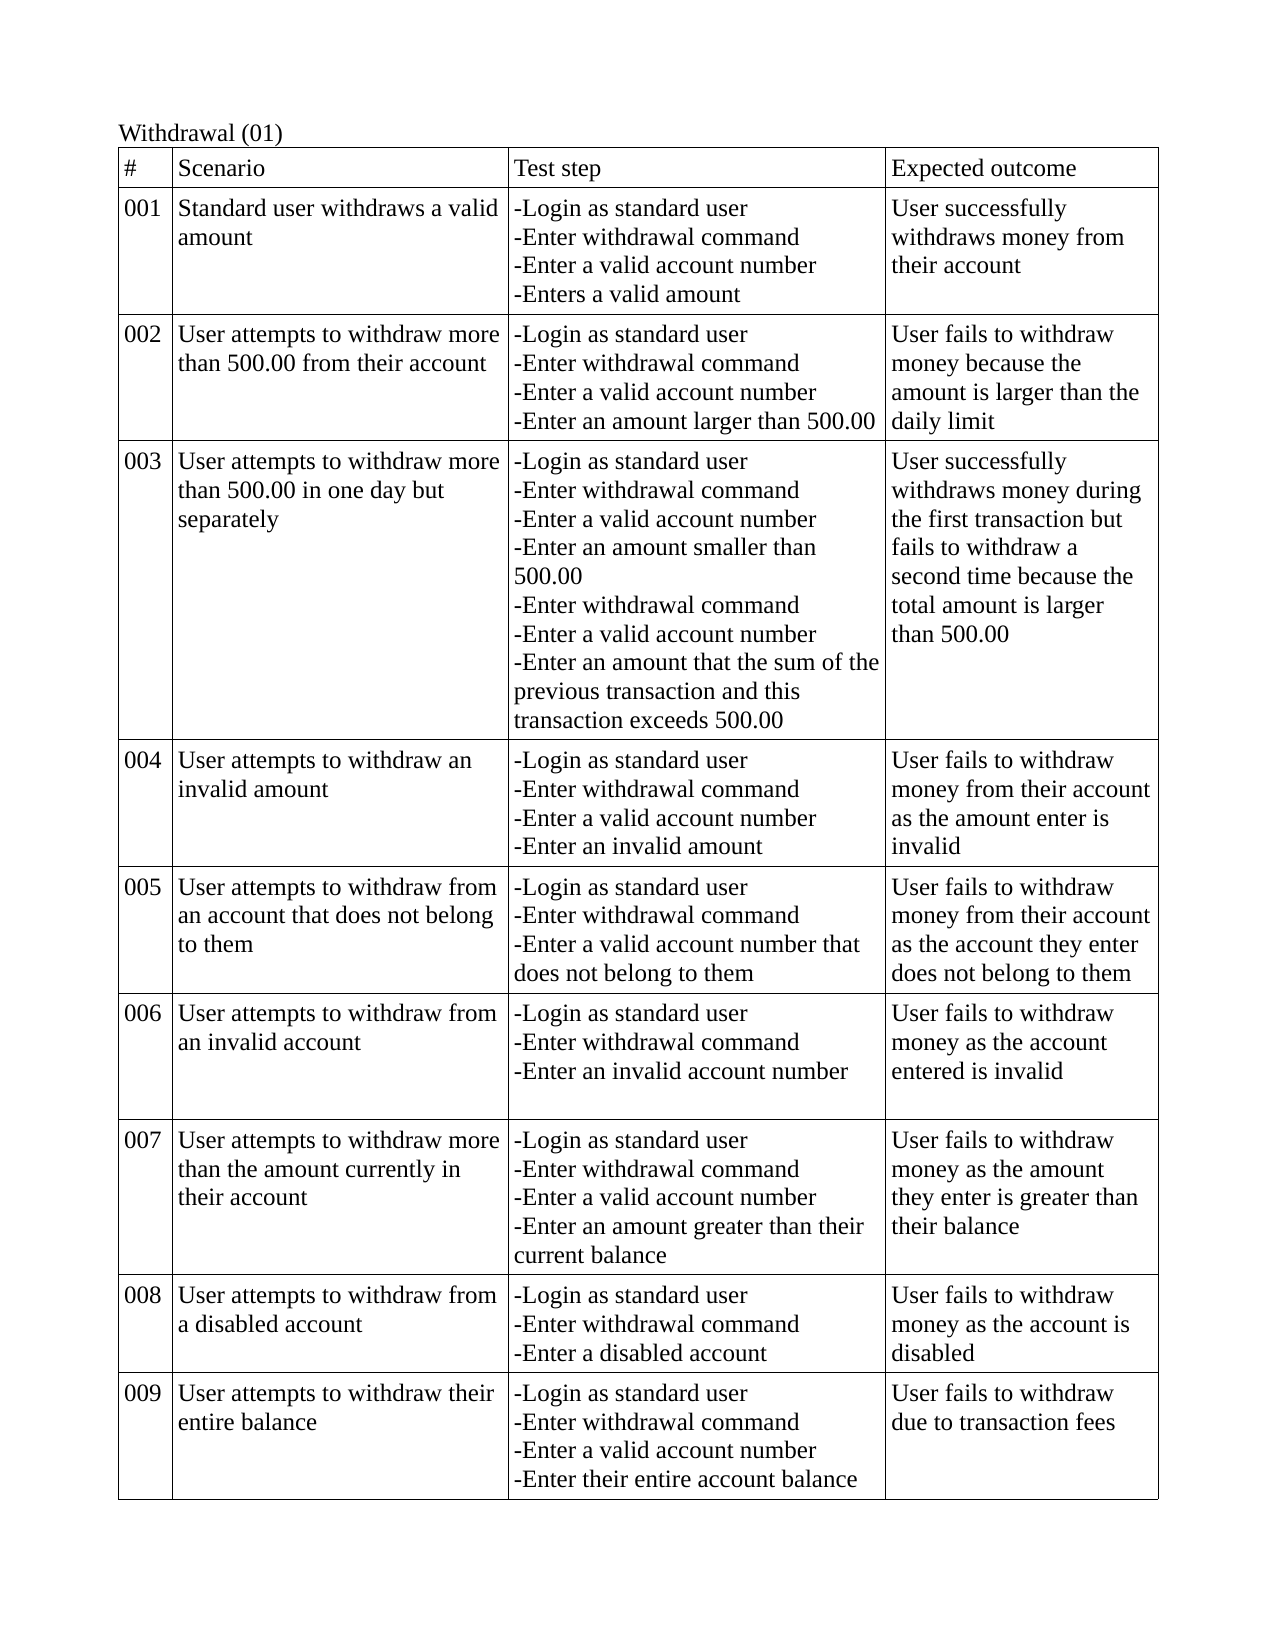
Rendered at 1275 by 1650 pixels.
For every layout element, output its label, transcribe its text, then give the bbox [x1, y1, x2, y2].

table_cell -Login as standard user -Enter withdrawal command -Enter a valid account number -Enter their entire account balance [509, 1373, 885, 1499]
table_cell 006 [119, 994, 172, 1119]
table_cell -Login as standard user -Enter withdrawal command -Enter a disabled account [509, 1275, 885, 1372]
table_cell -Login as standard user -Enter withdrawal command -Enter a valid account number -Enter an amount greater than their current balance [509, 1120, 885, 1274]
table_cell User attempts to withdraw more than 500.00 from their account [173, 315, 508, 440]
table_cell 004 [119, 740, 172, 866]
table_cell 009 [119, 1373, 172, 1499]
table_header Test step [509, 148, 885, 187]
table_cell User fails to withdraw money as the amount they enter is greater than their balance [886, 1120, 1158, 1274]
table_header Scenario [173, 148, 508, 187]
table_cell 003 [119, 441, 172, 739]
table_cell Standard user withdraws a valid amount [173, 188, 508, 314]
table_cell User attempts to withdraw more than the amount currently in their account [173, 1120, 508, 1274]
table_cell User successfully withdraws money from their account [886, 188, 1158, 314]
table_cell 005 [119, 867, 172, 992]
table_cell 008 [119, 1275, 172, 1372]
table_cell 001 [119, 188, 172, 314]
table_header # [119, 148, 172, 187]
table_cell -Login as standard user -Enter withdrawal command -Enter a valid account number -Enters a valid amount [509, 188, 885, 314]
table_cell -Login as standard user -Enter withdrawal command -Enter a valid account number that does not belong to them [509, 867, 885, 992]
table_cell User attempts to withdraw from a disabled account [173, 1275, 508, 1372]
table_cell User successfully withdraws money during the first transaction but fails to withdraw a second time because the total amount is larger than 500.00 [886, 441, 1158, 739]
table_cell User fails to withdraw money because the amount is larger than the daily limit [886, 315, 1158, 440]
table_cell -Login as standard user -Enter withdrawal command -Enter a valid account number -Enter an amount larger than 500.00 [509, 315, 885, 440]
table_cell 007 [119, 1120, 172, 1274]
table_cell -Login as standard user -Enter withdrawal command -Enter an invalid account number [509, 994, 885, 1119]
table_cell User fails to withdraw money as the account entered is invalid [886, 994, 1158, 1119]
table_cell User fails to withdraw money from their account as the account they enter does not belong to them [886, 867, 1158, 992]
table_cell User attempts to withdraw an invalid amount [173, 740, 508, 866]
table_cell User attempts to withdraw their entire balance [173, 1373, 508, 1499]
table_cell User fails to withdraw money as the account is disabled [886, 1275, 1158, 1372]
table_cell 002 [119, 315, 172, 440]
table_cell User fails to withdraw money from their account as the amount enter is invalid [886, 740, 1158, 866]
table_header Expected outcome [886, 148, 1158, 187]
table_cell User fails to withdraw due to transaction fees [886, 1373, 1158, 1499]
table_cell -Login as standard user -Enter withdrawal command -Enter a valid account number -Enter an invalid amount [509, 740, 885, 866]
text Withdrawal (01) [118, 118, 1157, 147]
table_cell User attempts to withdraw from an account that does not belong to them [173, 867, 508, 992]
table_cell User attempts to withdraw from an invalid account [173, 994, 508, 1119]
table_cell -Login as standard user -Enter withdrawal command -Enter a valid account number -Enter an amount smaller than 500.00 -Enter withdrawal command -Enter a valid account number -Enter an amount that the sum of the previous transaction and this transaction exceeds 500.00 [509, 441, 885, 739]
table_cell User attempts to withdraw more than 500.00 in one day but separately [173, 441, 508, 739]
